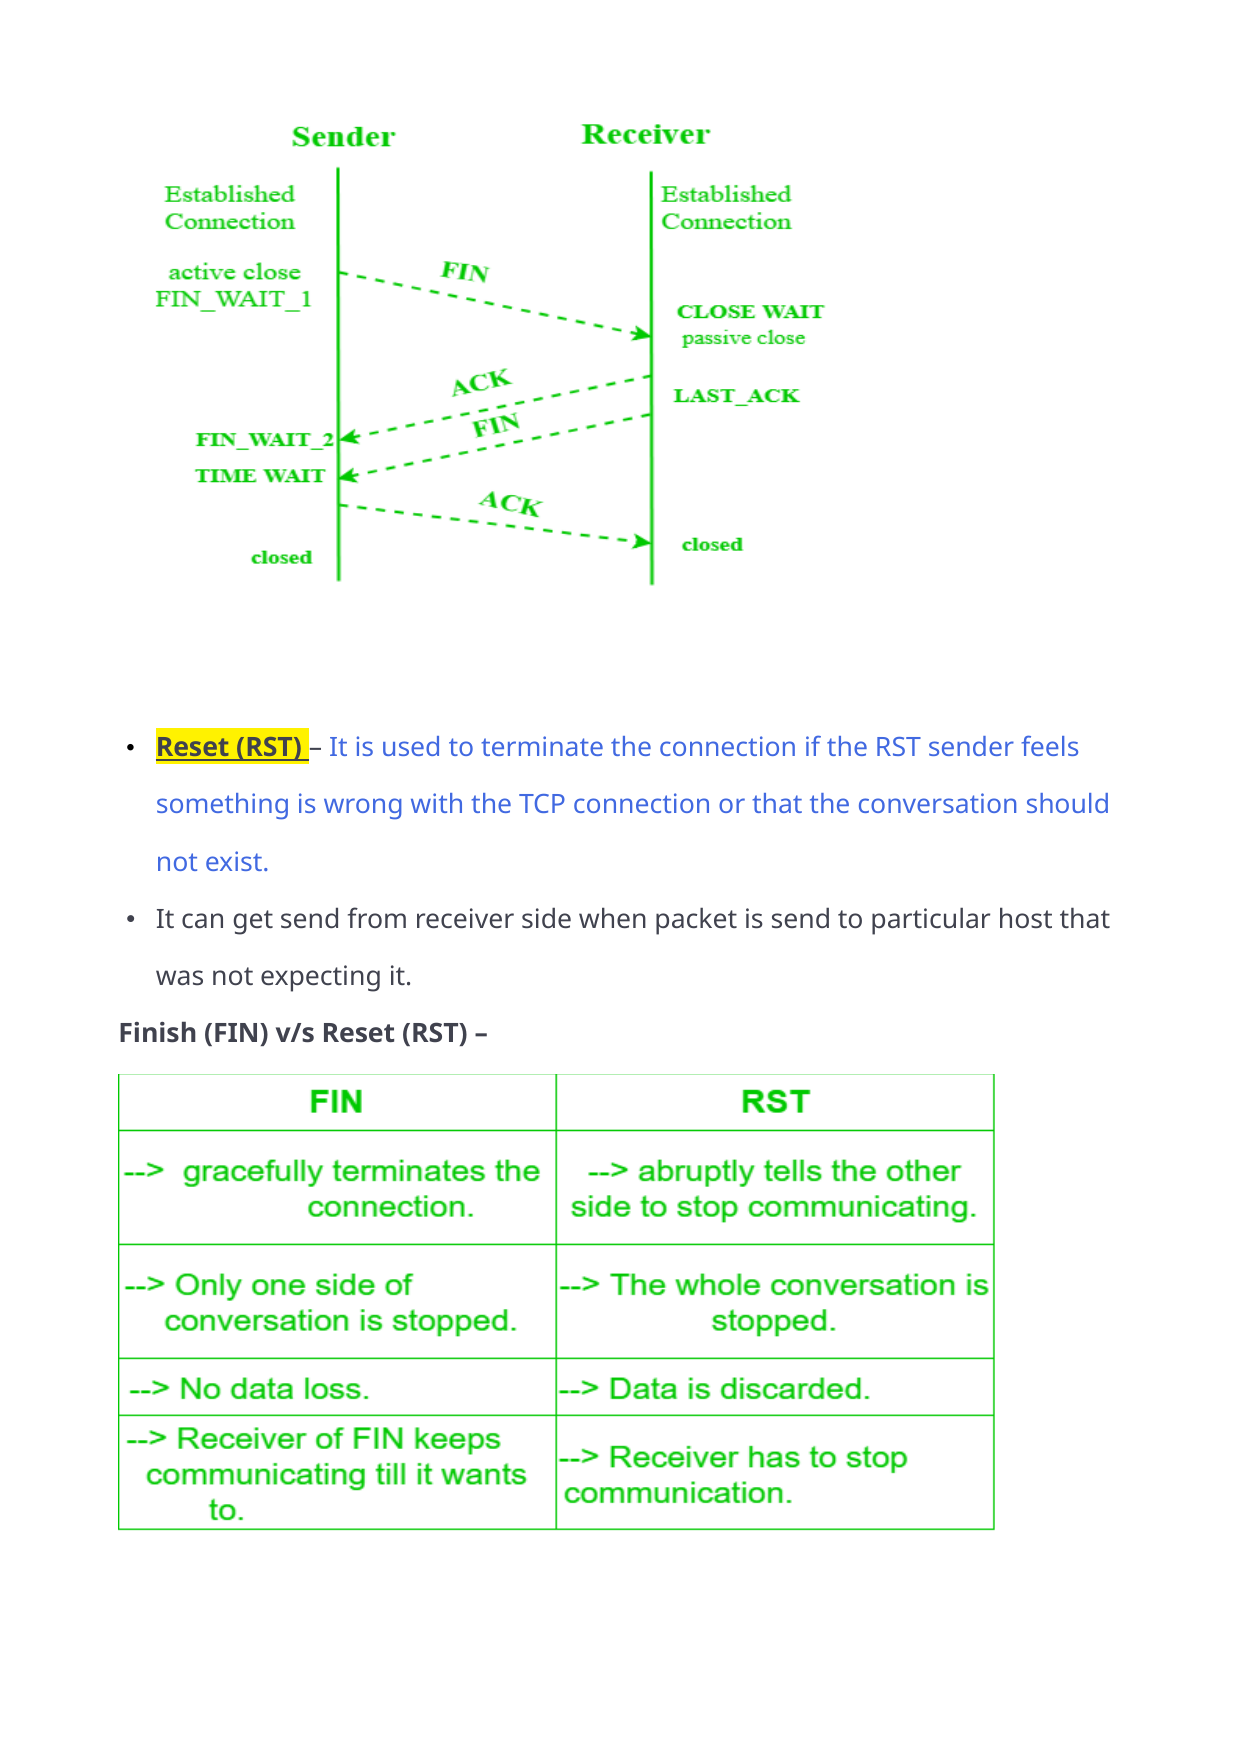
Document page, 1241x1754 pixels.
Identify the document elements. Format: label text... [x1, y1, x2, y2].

list It can get send from receiver side when packet is send to particular host that was not expecting it. [156, 899, 1122, 993]
list Reset (RST) – It is used to terminate the connection if the RST sender feels something is wrong with the TCP connection or that the conversation should not exist. [156, 728, 1122, 879]
text Finish (FIN) v/s Reset (RST) – [118, 1014, 1122, 1603]
